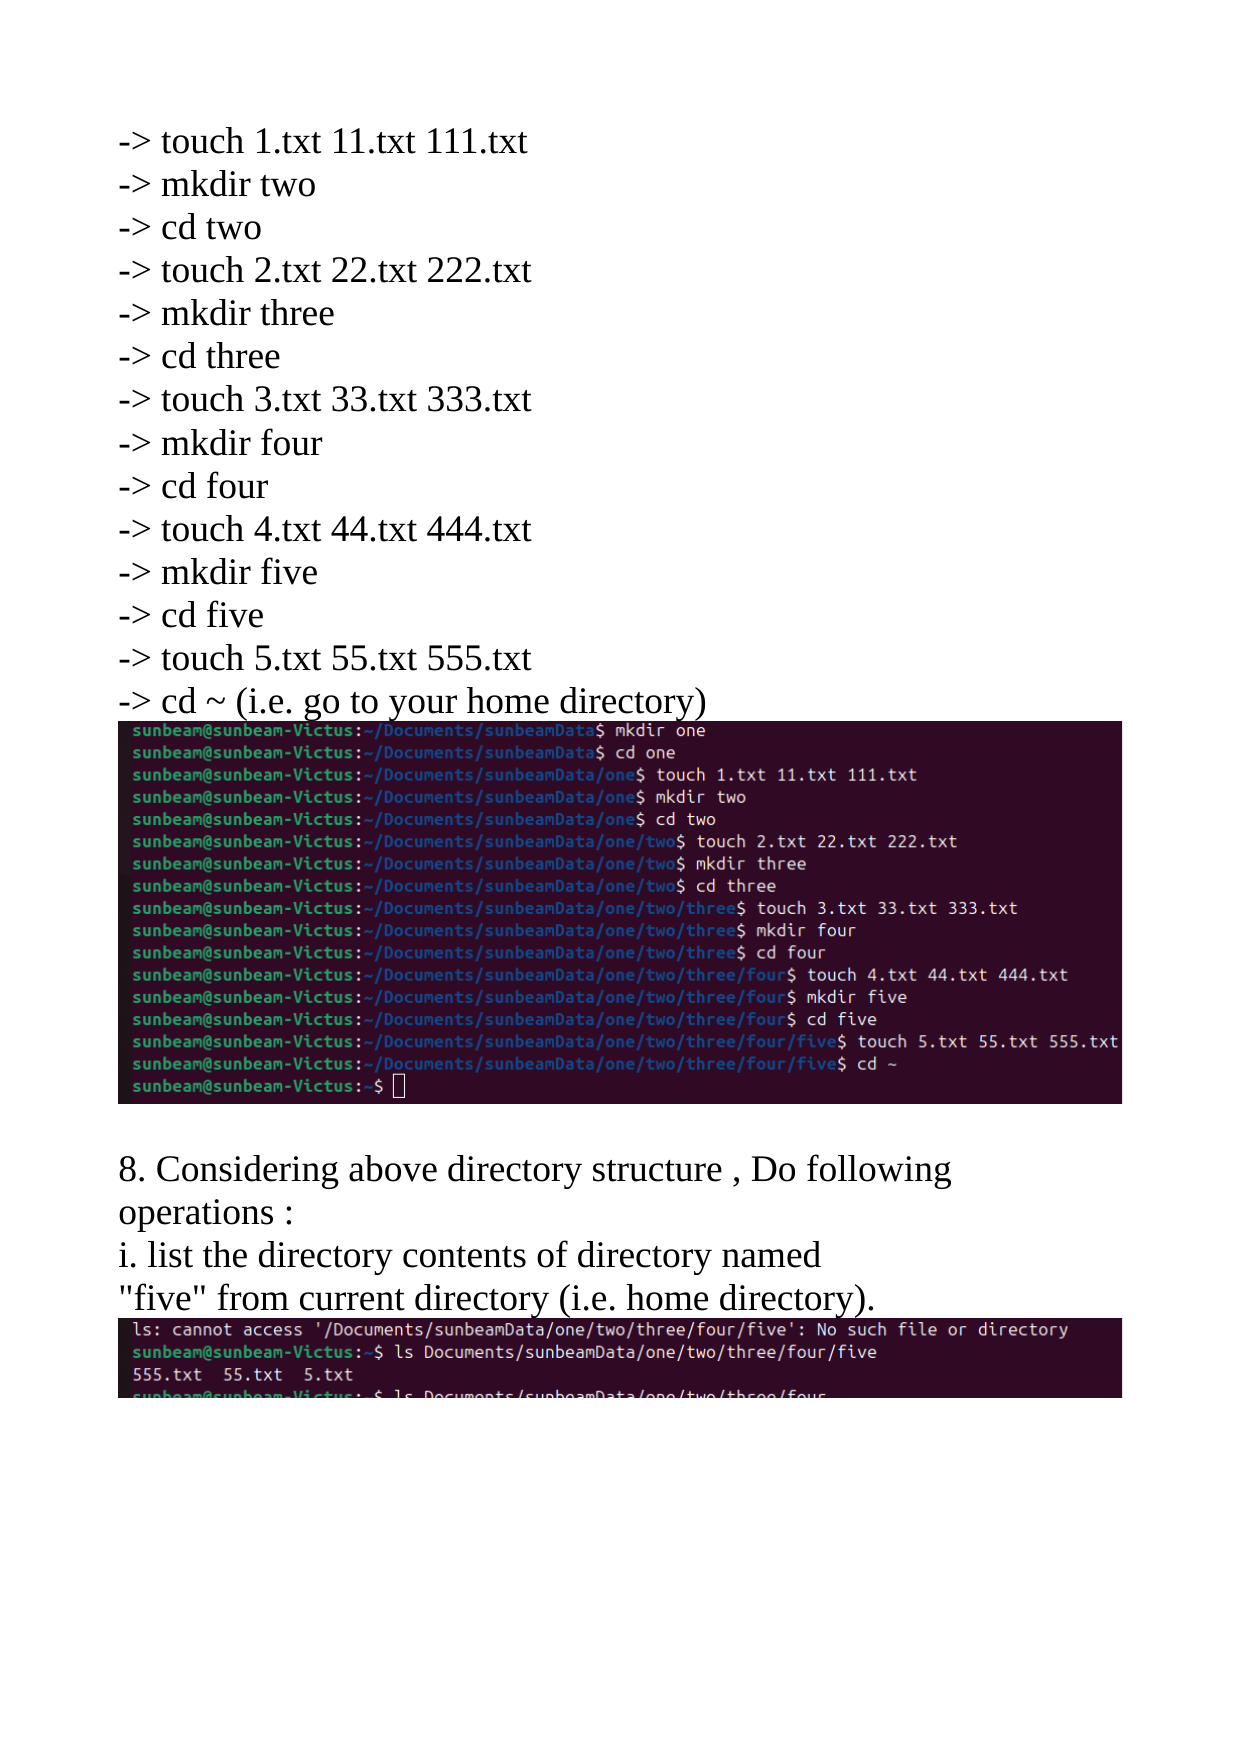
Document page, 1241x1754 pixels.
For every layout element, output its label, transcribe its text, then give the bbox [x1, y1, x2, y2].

text -> touch 2.txt 22.txt 222.txt [118, 247, 1122, 291]
text i. list the directory contents of directory named [118, 1232, 1122, 1276]
text "five" from current directory (i.e. home directory). [118, 1276, 1122, 1318]
text -> mkdir five [118, 549, 1122, 592]
text -> cd ~ (i.e. go to your home directory) [118, 679, 1122, 721]
picture [118, 721, 1123, 1104]
text -> touch 5.txt 55.txt 555.txt [118, 636, 1122, 679]
text -> cd five [118, 592, 1122, 636]
text 8. Considering above directory structure , Do following [118, 1146, 1122, 1189]
text -> touch 3.txt 33.txt 333.txt [118, 377, 1122, 420]
text -> mkdir three [118, 291, 1122, 334]
text -> mkdir four [118, 420, 1122, 463]
text -> mkdir two [118, 161, 1122, 204]
text operations : [118, 1189, 1122, 1232]
picture [118, 1318, 1123, 1398]
text -> cd four [118, 463, 1122, 506]
text -> touch 4.txt 44.txt 444.txt [118, 506, 1122, 549]
text -> cd two [118, 204, 1122, 247]
text -> cd three [118, 334, 1122, 377]
text -> touch 1.txt 11.txt 111.txt [118, 118, 1122, 161]
